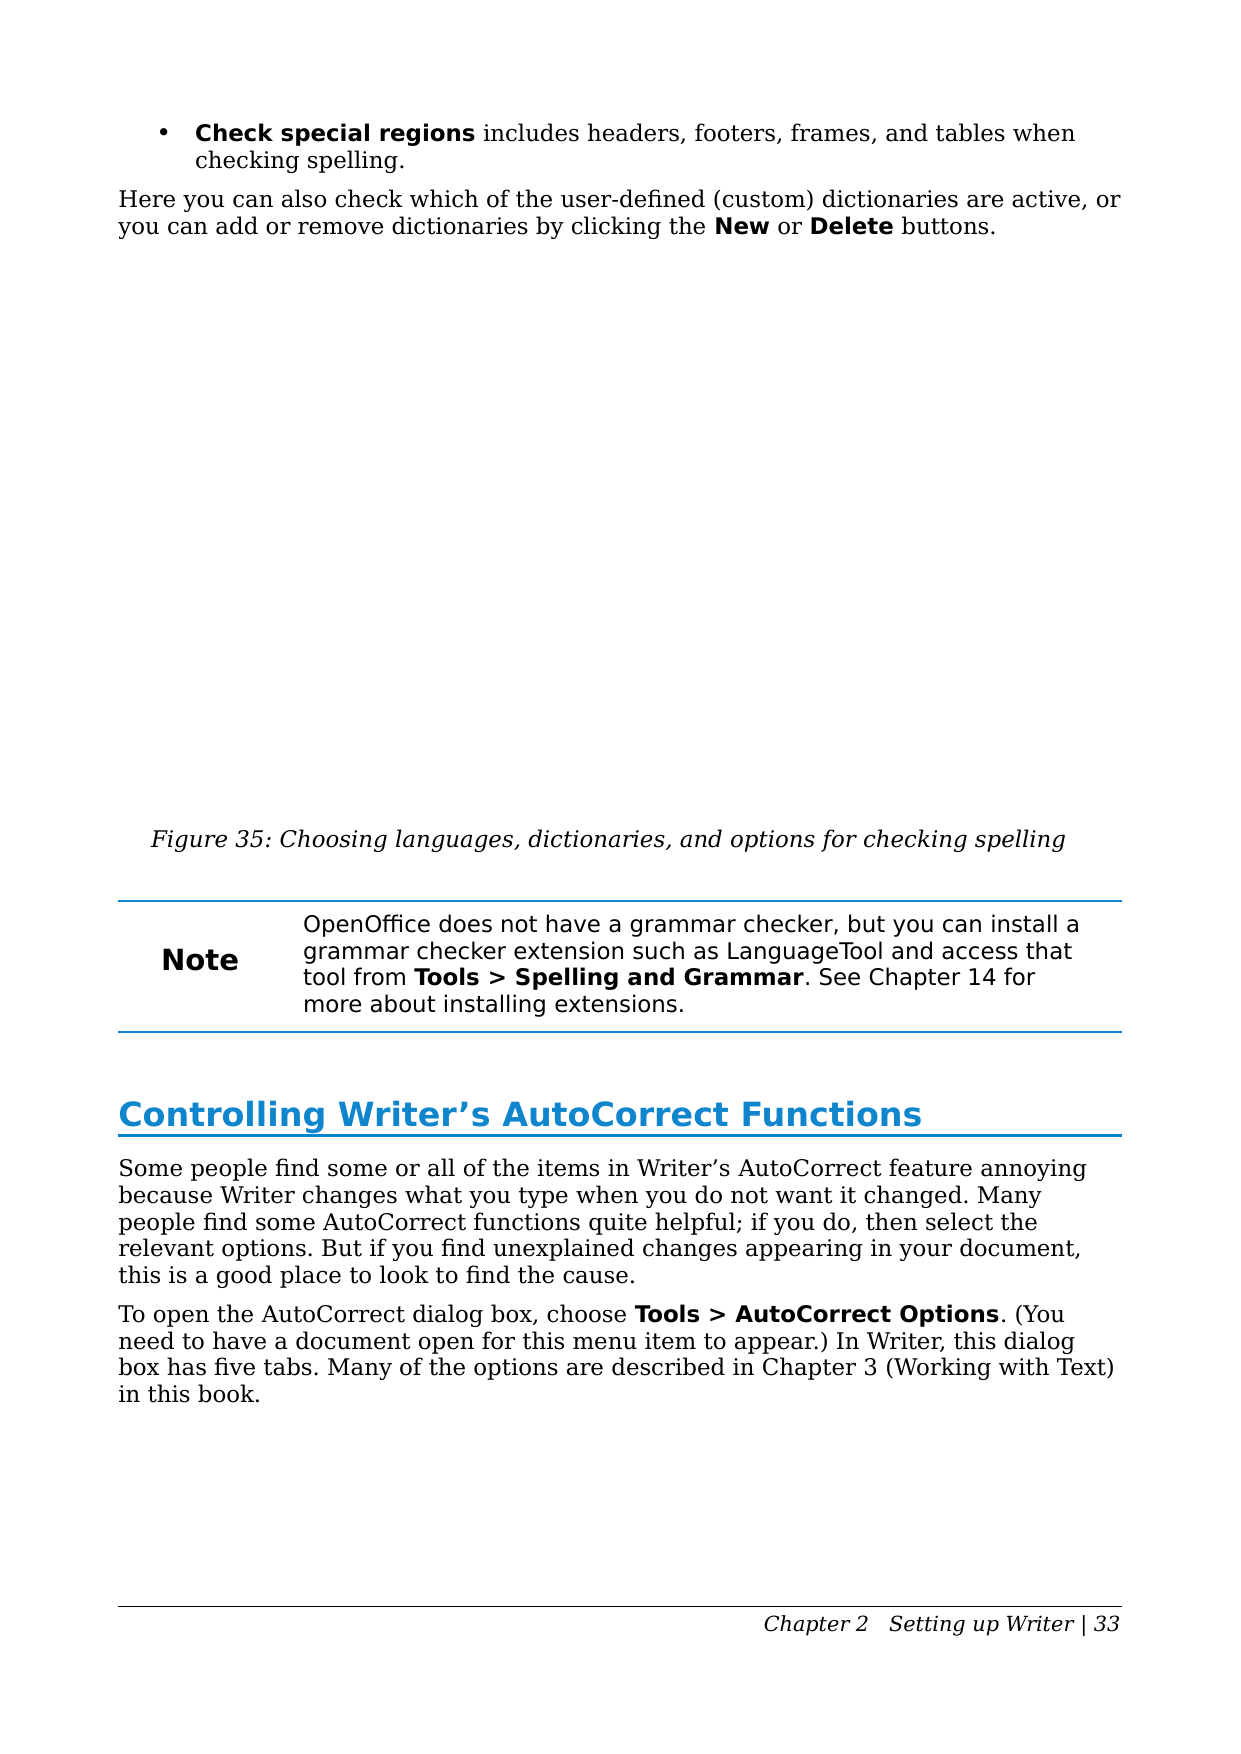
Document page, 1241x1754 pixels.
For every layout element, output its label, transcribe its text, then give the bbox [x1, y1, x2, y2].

list Check special regions includes headers, footers, frames, and tables when checking spelling. [156, 118, 1122, 174]
text Here you can also check which of the user-defined (custom) dictionaries are active, or you can add or remove dictionaries by clicking the New or Delete buttons. [118, 186, 1122, 240]
text Figure 35: Choosing languages, dictionaries, and options for checking spelling [151, 826, 1089, 853]
table_header Note [118, 902, 281, 1031]
text Some people find some or all of the items in Writer’s AutoCorrect feature annoying because Writer changes what you type when you do not want it changed. Many people find some AutoCorrect functions quite helpful; if you do, then select the relevant options. But if you find unexplained changes appearing in your document, this is a good place to look to find the cause. [118, 1155, 1122, 1289]
subtitle Controlling Writer’s AutoCorrect Functions [118, 1096, 1122, 1134]
table_header OpenOffice does not have a grammar checker, but you can install a grammar checker extension such as LanguageTool and access that tool from Tools > Spelling and Grammar. See Chapter 14 for more about installing extensions. [281, 902, 1122, 1031]
text To open the AutoCorrect dialog box, choose Tools > AutoCorrect Options. (You need to have a document open for this menu item to appear.) In Writer, this dialog box has five tabs. Many of the options are described in Chapter 3 (Working with Text) in this book. [118, 1301, 1122, 1408]
